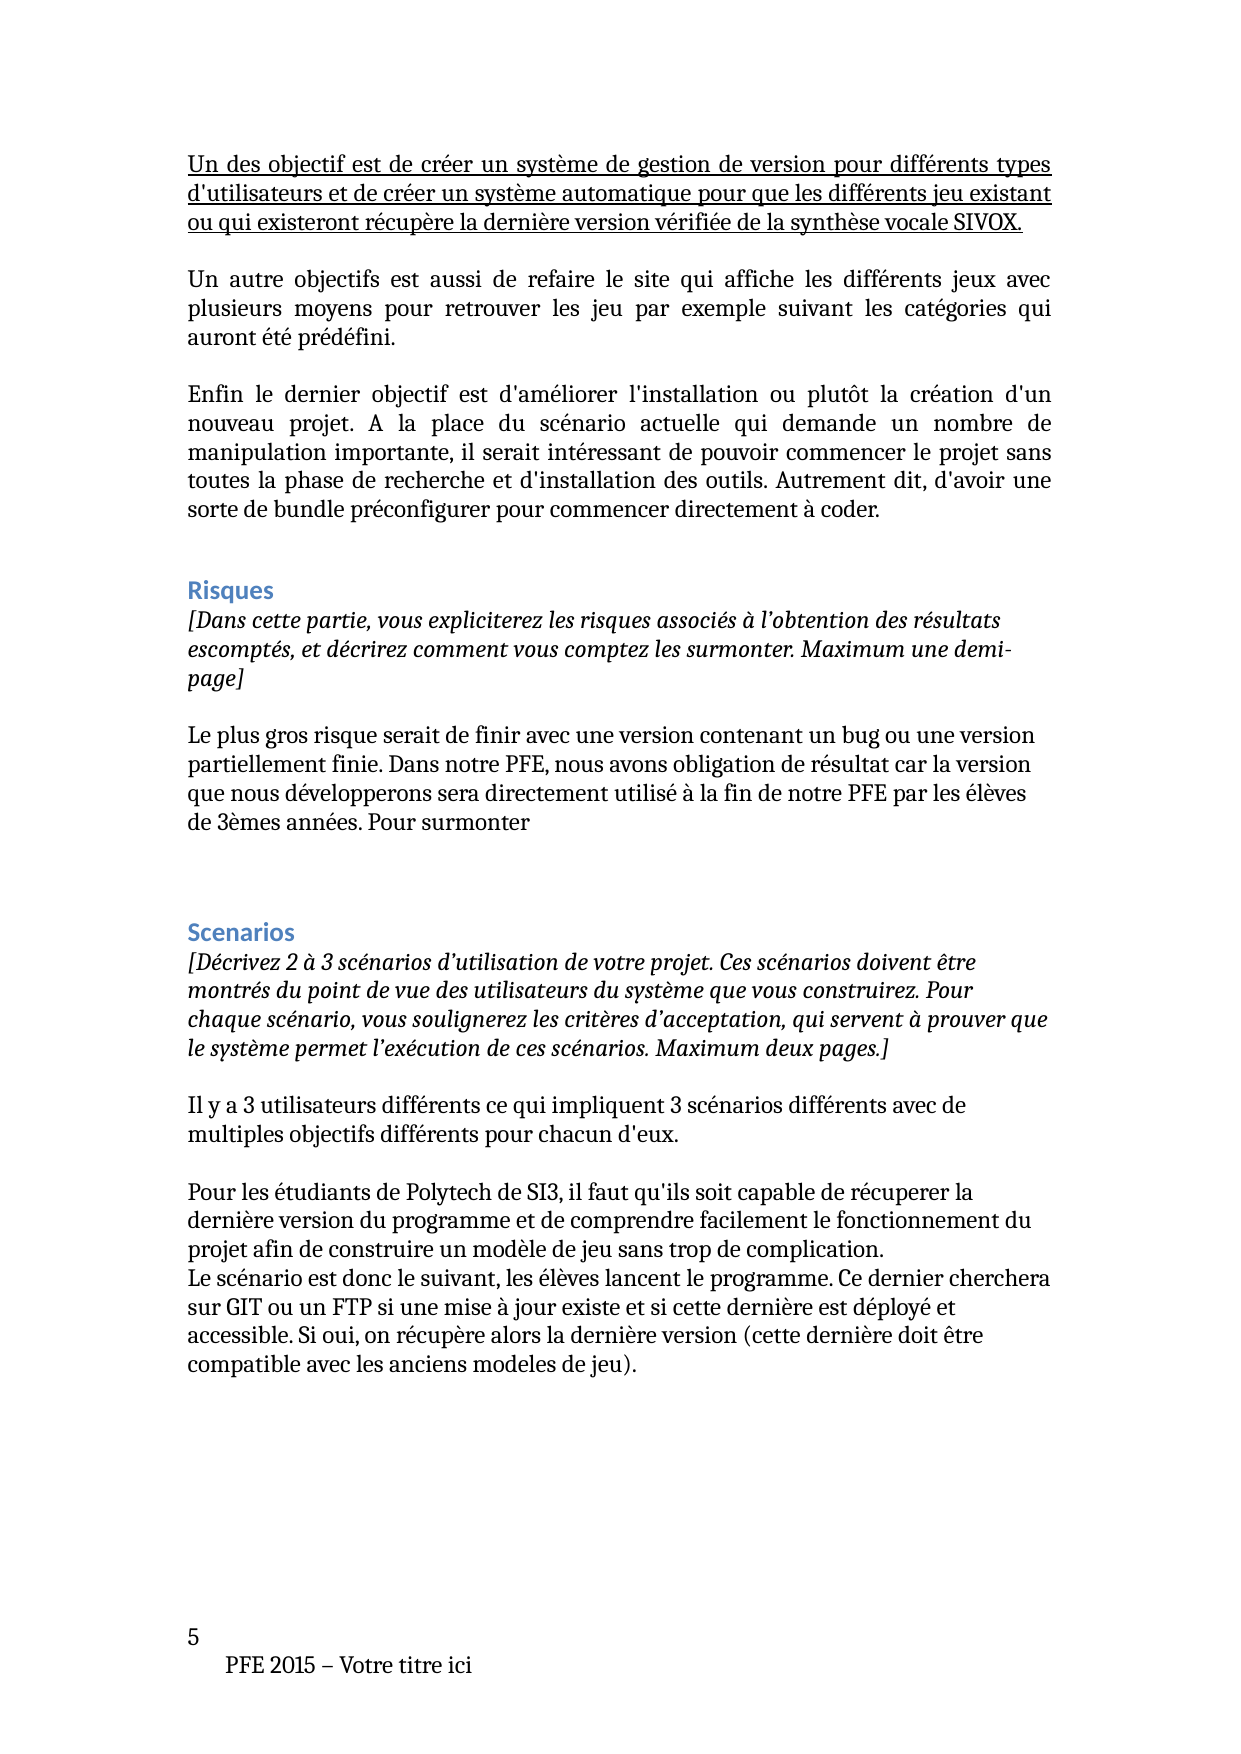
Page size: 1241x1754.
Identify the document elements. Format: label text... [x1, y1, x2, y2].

subtitle Risques [187, 573, 1053, 606]
subtitle Scenarios [187, 915, 1053, 948]
text [Décrivez 2 à 3 scénarios d’utilisation de votre projet. Ces scénarios doivent être montrés du point de vue des utilisateurs du système que vous construirez. Pour chaque scénario, vous soulignerez les critères d’acceptation, qui servent à prouver que le système permet l’exécution de ces scénarios. Maximum deux pages.] [187, 948, 1053, 1063]
text Il y a 3 utilisateurs différents ce qui impliquent 3 scénarios différents avec de multiples objectifs différents pour chacun d'eux. [187, 1091, 1053, 1149]
text Un des objectif est de créer un système de gestion de version pour différents types d'utilisateurs et de créer un système automatique pour que les différents jeu existant ou qui existeront récupère la dernière version vérifiée de la synthèse vocale SIVOX. [187, 150, 1053, 236]
text [Dans cette partie, vous expliciterez les risques associés à l’obtention des résultats escomptés, et décrirez comment vous comptez les surmonter. Maximum une demi-page] [187, 606, 1053, 693]
text Le scénario est donc le suivant, les élèves lancent le programme. Ce dernier cherchera sur GIT ou un FTP si une mise à jour existe et si cette dernière est déployé et accessible. Si oui, on récupère alors la dernière version (cette dernière doit être compatible avec les anciens modeles de jeu). [187, 1264, 1053, 1379]
text Pour les étudiants de Polytech de SI3, il faut qu'ils soit capable de récuperer la dernière version du programme et de comprendre facilement le fonctionnement du projet afin de construire un modèle de jeu sans trop de complication. [187, 1178, 1053, 1264]
text Le plus gros risque serait de finir avec une version contenant un bug ou une version partiellement finie. Dans notre PFE, nous avons obligation de résultat car la version que nous développerons sera directement utilisé à la fin de notre PFE par les élèves de 3èmes années. Pour surmonter [187, 721, 1053, 836]
text Enfin le dernier objectif est d'améliorer l'installation ou plutôt la création d'un nouveau projet. A la place du scénario actuelle qui demande un nombre de manipulation importante, il serait intéressant de pouvoir commencer le projet sans toutes la phase de recherche et d'installation des outils. Autrement dit, d'avoir une sorte de bundle préconfigurer pour commencer directement à coder. [187, 380, 1053, 524]
text Un autre objectifs est aussi de refaire le site qui affiche les différents jeux avec plusieurs moyens pour retrouver les jeu par exemple suivant les catégories qui auront été prédéfini. [187, 265, 1053, 351]
